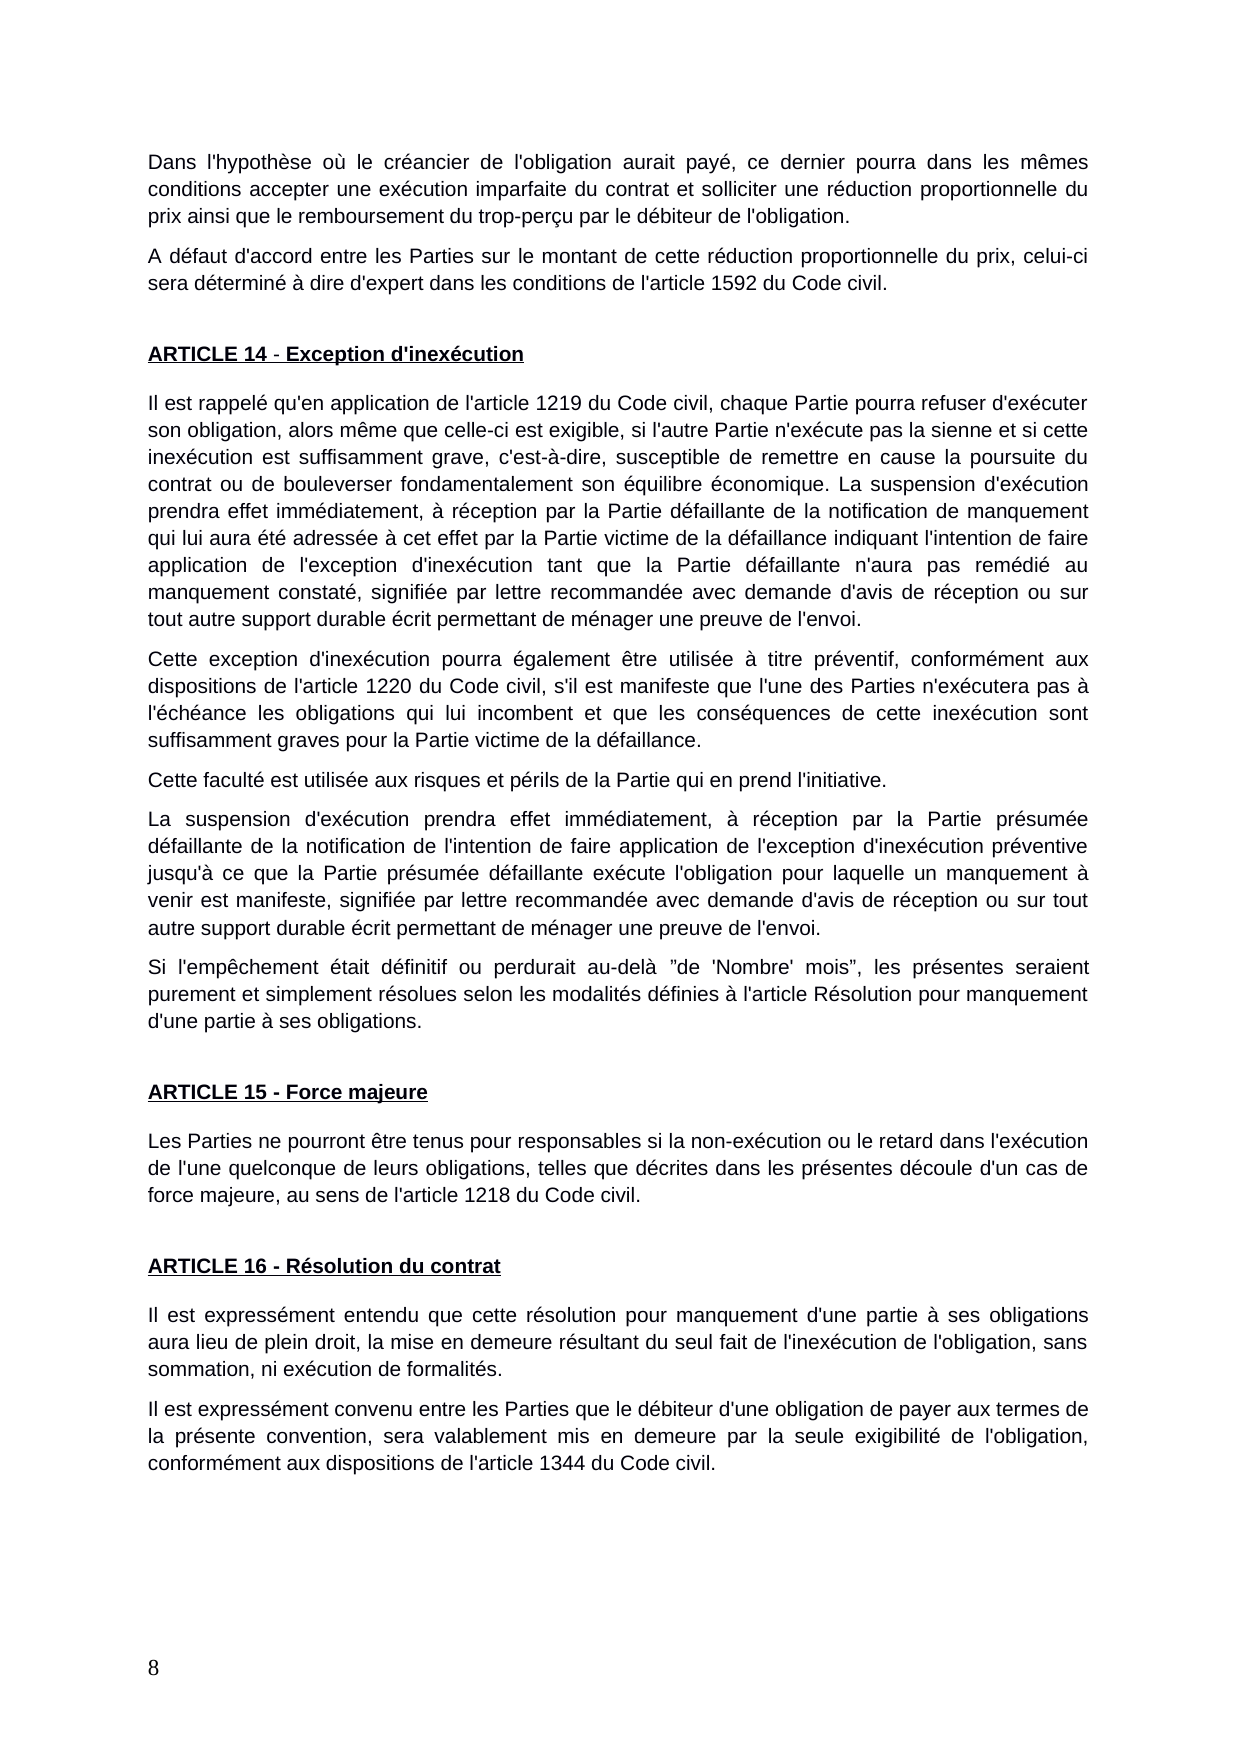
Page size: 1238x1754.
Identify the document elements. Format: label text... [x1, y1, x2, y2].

text ARTICLE 15 - Force majeure [148, 1080, 1090, 1104]
text Cette exception d'inexécution pourra également être utilisée à titre préventif, conformément aux dispositions de l'article 1220 du Code civil, s'il est manifeste que l'une des Parties n'exécutera pas à l'échéance les obligations qui lui incombent et que les conséquences de cette inexécution sont suffisamment graves pour la Partie victime de la défaillance. [148, 644, 1090, 753]
text Dans l'hypothèse où le créancier de l'obligation aurait payé, ce dernier pourra dans les mêmes conditions accepter une exécution imparfaite du contrat et solliciter une réduction proportionnelle du prix ainsi que le remboursement du trop-perçu par le débiteur de l'obligation. [148, 148, 1090, 229]
text Il est expressément entendu que cette résolution pour manquement d'une partie à ses obligations aura lieu de plein droit, la mise en demeure résultant du seul fait de l'inexécution de l'obligation, sans sommation, ni exécution de formalités. [148, 1301, 1090, 1382]
text Les Parties ne pourront être tenus pour responsables si la non-exécution ou le retard dans l'exécution de l'une quelconque de leurs obligations, telles que décrites dans les présentes découle d'un cas de force majeure, au sens de l'article 1218 du Code civil. [148, 1127, 1090, 1208]
text Cette faculté est utilisée aux risques et périls de la Partie qui en prend l'initiative. [148, 765, 1090, 792]
text Il est expressément convenu entre les Parties que le débiteur d'une obligation de payer aux termes de la présente convention, sera valablement mis en demeure par la seule exigibilité de l'obligation, conformément aux dispositions de l'article 1344 du Code civil. [148, 1394, 1090, 1476]
text Il est rappelé qu'en application de l'article 1219 du Code civil, chaque Partie pourra refuser d'exécuter son obligation, alors même que celle-ci est exigible, si l'autre Partie n'exécute pas la sienne et si cette inexécution est suffisamment grave, c'est-à-dire, susceptible de remettre en cause la poursuite du contrat ou de bouleverser fondamentalement son équilibre économique. La suspension d'exécution prendra effet immédiatement, à réception par la Partie défaillante de la notification de manquement qui lui aura été adressée à cet effet par la Partie victime de la défaillance indiquant l'intention de faire application de l'exception d'inexécution tant que la Partie défaillante n'aura pas remédié au manquement constaté, signifiée par lettre recommandée avec demande d'avis de réception ou sur tout autre support durable écrit permettant de ménager une preuve de l'envoi. [148, 388, 1090, 632]
text Si l'empêchement était définitif ou perdurait au-delà ”de 'Nombre' mois”, les présentes seraient purement et simplement résolues selon les modalités définies à l'article Résolution pour manquement d'une partie à ses obligations. [148, 953, 1090, 1034]
text ARTICLE 16 - Résolution du contrat [148, 1254, 1090, 1278]
text ARTICLE 14 - Exception d'inexécution [148, 341, 1090, 365]
text La suspension d'exécution prendra effet immédiatement, à réception par la Partie présumée défaillante de la notification de l'intention de faire application de l'exception d'inexécution préventive jusqu'à ce que la Partie présumée défaillante exécute l'obligation pour laquelle un manquement à venir est manifeste, signifiée par lettre recommandée avec demande d'avis de réception ou sur tout autre support durable écrit permettant de ménager une preuve de l'envoi. [148, 805, 1090, 940]
text A défaut d'accord entre les Parties sur le montant de cette réduction proportionnelle du prix, celui-ci sera déterminé à dire d'expert dans les conditions de l'article 1592 du Code civil. [148, 241, 1090, 296]
